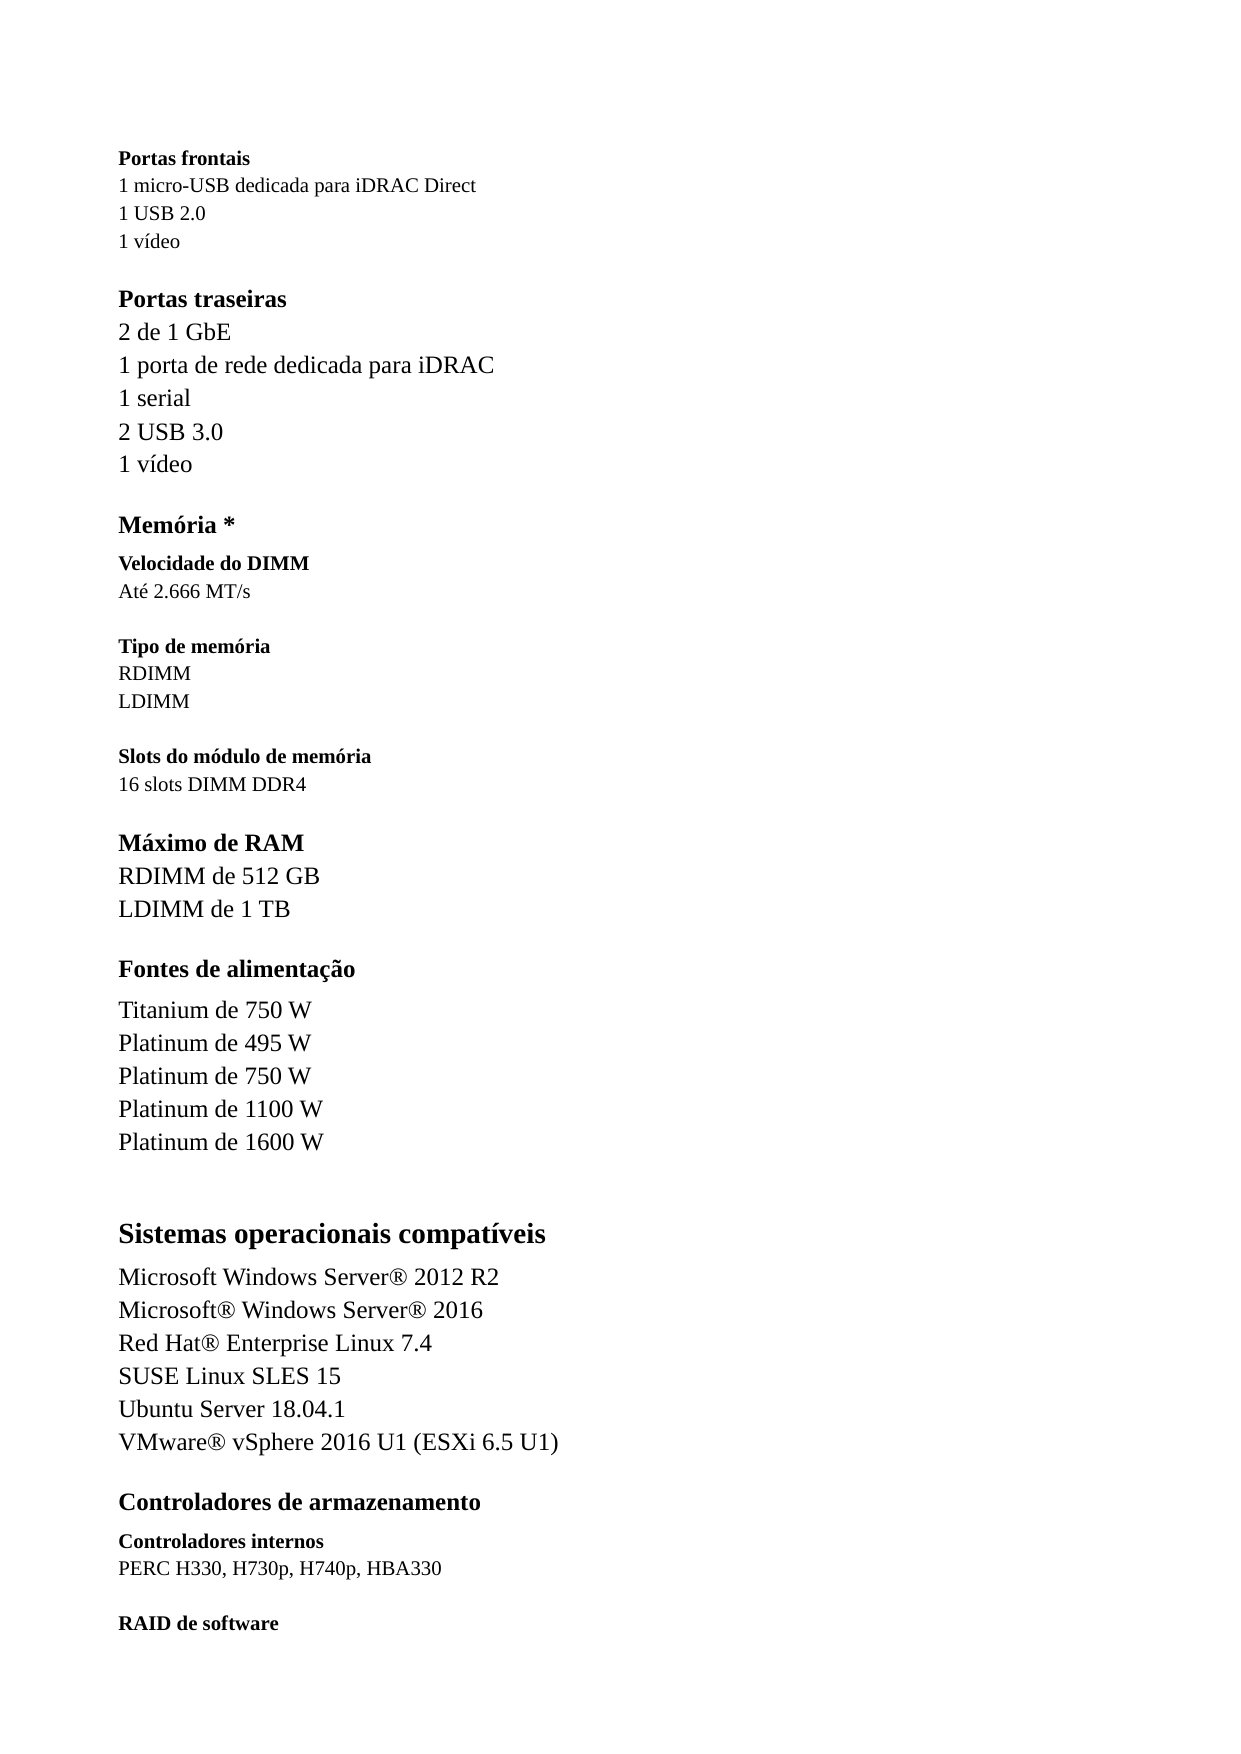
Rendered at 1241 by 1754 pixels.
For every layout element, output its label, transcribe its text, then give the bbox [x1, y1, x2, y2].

subtitle Sistemas operacionais compatíveis [118, 1216, 1122, 1249]
text Titanium de 750 W Platinum de 495 W Platinum de 750 W Platinum de 1100 W Platinum de 1600 W [118, 995, 1122, 1156]
text Velocidade do DIMM Até 2.666 MT/s Tipo de memória RDIMM LDIMM Slots do módulo de memória 16 slots DIMM DDR4 Máximo de RAM RDIMM de 512 GB LDIMM de 1 TB [118, 551, 1122, 922]
text Controladores internos PERC H330, H730p, H740p, HBA330 RAID de software [118, 1528, 1122, 1635]
subtitle Controladores de armazenamento [118, 1487, 1122, 1516]
text Microsoft Windows Server® 2012 R2 Microsoft® Windows Server® 2016 Red Hat® Enterprise Linux 7.4 SUSE Linux SLES 15 Ubuntu Server 18.04.1 VMware® vSphere 2016 U1 (ESXi 6.5 U1) [118, 1262, 1122, 1456]
subtitle Fontes de alimentação [118, 954, 1122, 983]
text Portas frontais 1 micro-USB dedicada para iDRAC Direct 1 USB 2.0 1 vídeo Portas traseiras 2 de 1 GbE 1 porta de rede dedicada para iDRAC 1 serial 2 USB 3.0 1 vídeo [118, 118, 1122, 478]
subtitle Memória * [118, 510, 1122, 538]
